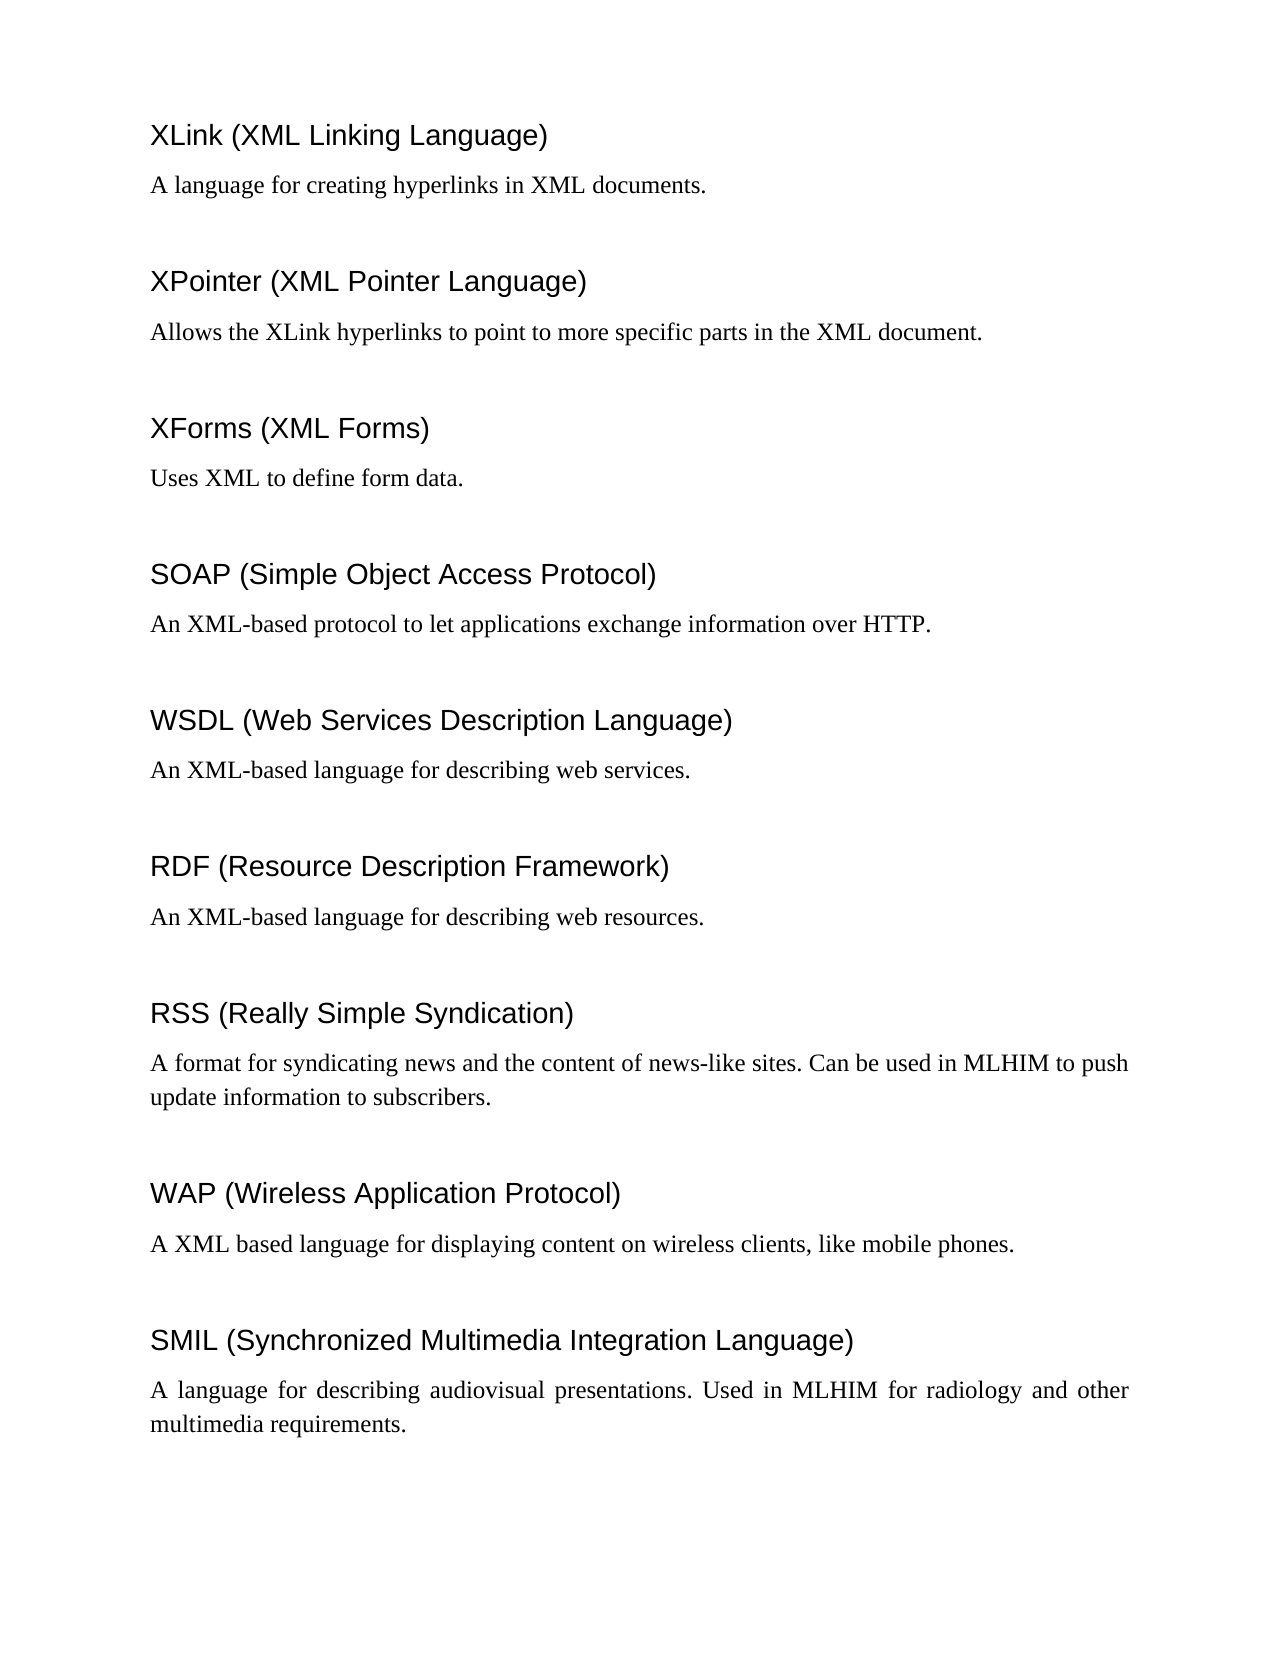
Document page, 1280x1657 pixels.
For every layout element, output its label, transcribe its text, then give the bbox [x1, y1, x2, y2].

subtitle XPointer (XML Pointer Language) [150, 264, 1130, 298]
text Uses XML to define form data. [150, 463, 1130, 492]
text Allows the XLink hyperlinks to point to more specific parts in the XML document. [150, 317, 1130, 345]
subtitle SOAP (Simple Object Access Protocol) [150, 557, 1130, 590]
subtitle XForms (XML Forms) [150, 411, 1130, 444]
subtitle XLink (XML Linking Language) [150, 118, 1130, 152]
subtitle WSDL (Web Services Description Language) [150, 703, 1130, 737]
text A format for syndicating news and the content of news-like sites. Can be used in MLHIM to push update information to subscribers. [150, 1048, 1130, 1111]
text A XML based language for displaying content on wireless clients, like mobile phones. [150, 1229, 1130, 1257]
text An XML-based language for describing web resources. [150, 902, 1130, 930]
text An XML-based language for describing web services. [150, 755, 1130, 784]
text A language for describing audiovisual presentations. Used in MLHIM for radiology and other multimedia requirements. [150, 1375, 1130, 1438]
subtitle WAP (Wireless Application Protocol) [150, 1176, 1130, 1210]
subtitle RSS (Really Simple Syndication) [150, 996, 1130, 1029]
text A language for creating hyperlinks in XML documents. [150, 170, 1130, 199]
text An XML-based protocol to let applications exchange information over HTTP. [150, 609, 1130, 638]
subtitle SMIL (Synchronized Multimedia Integration Language) [150, 1323, 1130, 1356]
subtitle RDF (Resource Description Framework) [150, 849, 1130, 883]
